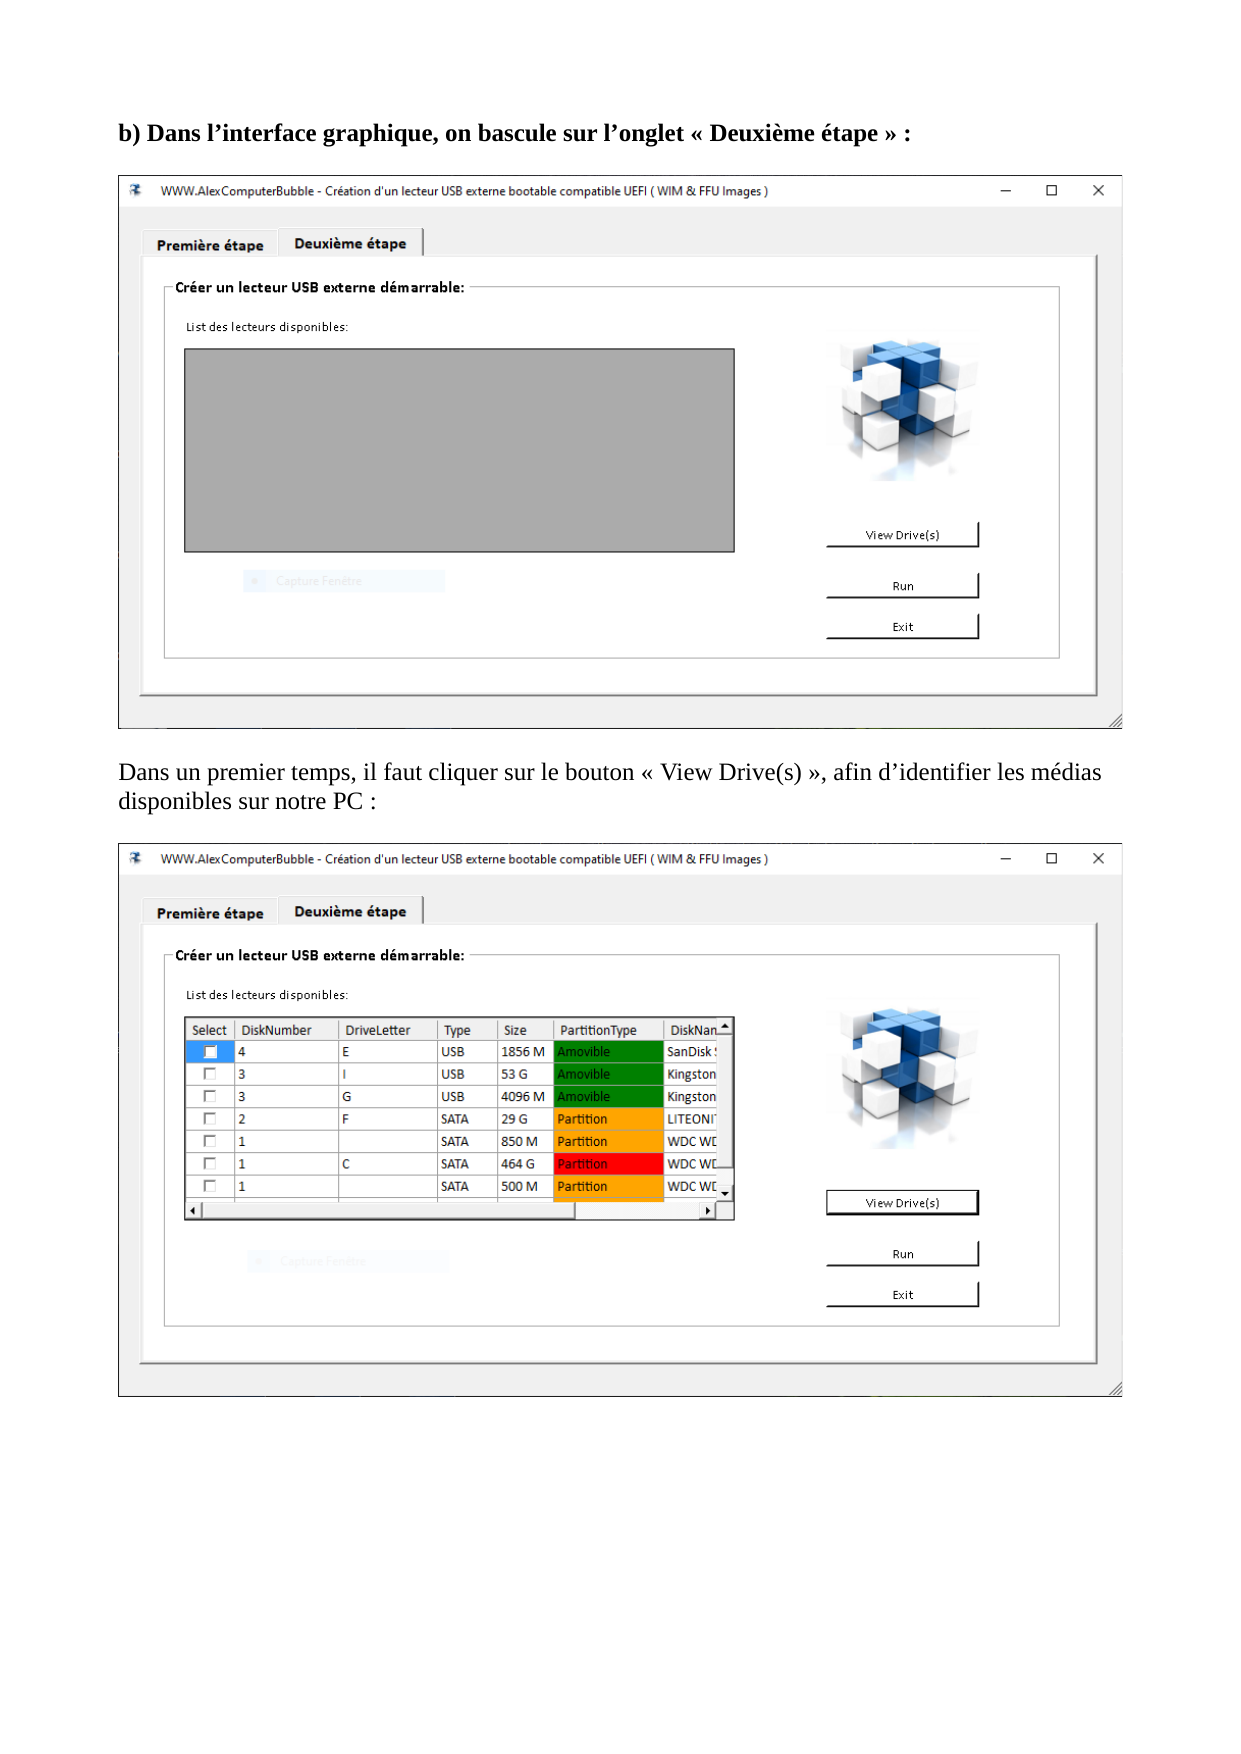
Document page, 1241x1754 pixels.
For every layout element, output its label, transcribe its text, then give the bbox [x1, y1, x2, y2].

picture [118, 175, 1123, 729]
picture [118, 843, 1123, 1397]
text Dans un premier temps, il faut cliquer sur le bouton « View Drive(s) », afin d’identifier les médias disponibles sur notre PC : [118, 757, 1122, 815]
text b) Dans l’interface graphique, on bascule sur l’onglet « Deuxième étape » : [118, 118, 1122, 147]
